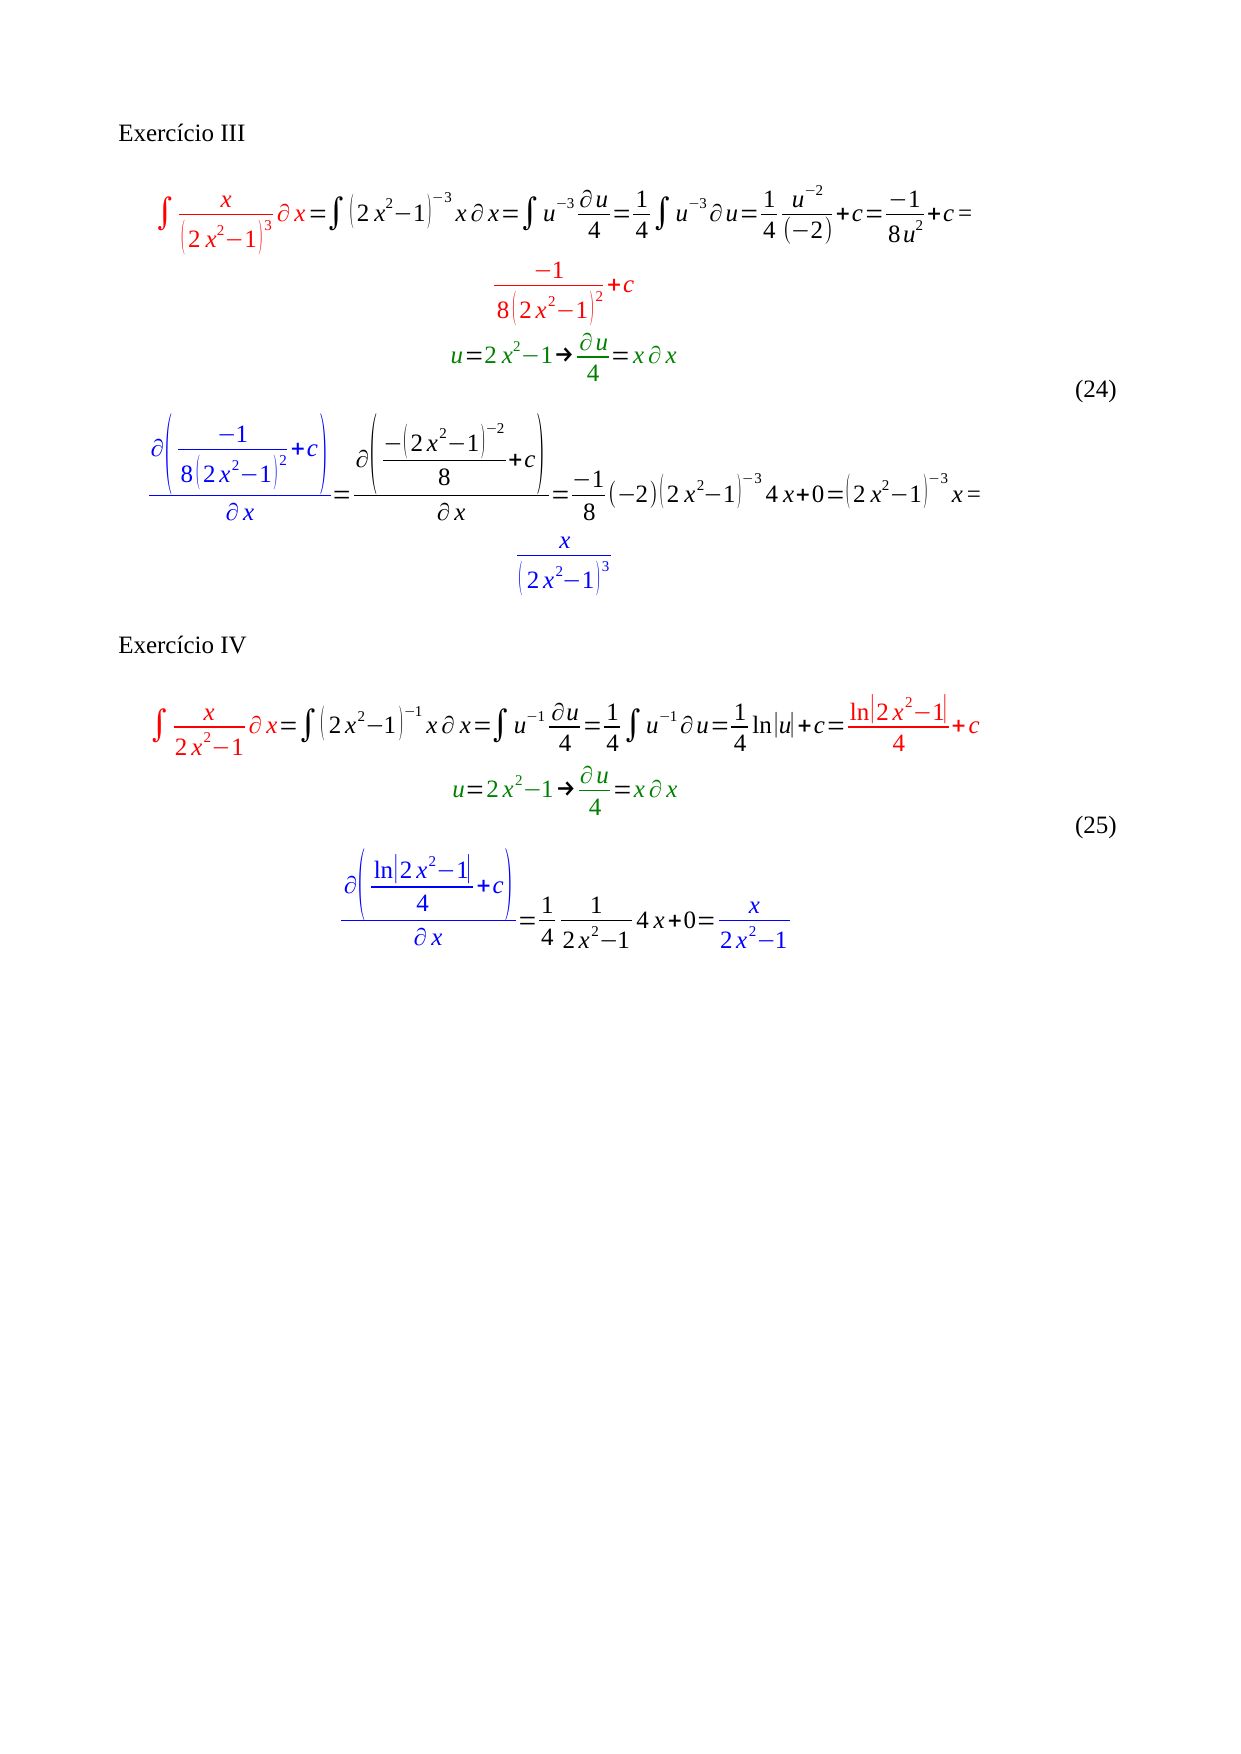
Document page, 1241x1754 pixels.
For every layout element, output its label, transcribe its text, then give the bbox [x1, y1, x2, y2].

table_header (24) [1010, 176, 1122, 602]
text Exercício III [118, 118, 1122, 147]
table_header [118, 688, 1010, 960]
table_header (25) [1010, 688, 1122, 960]
text Exercício IV [118, 631, 1122, 659]
table_header [118, 176, 1010, 602]
